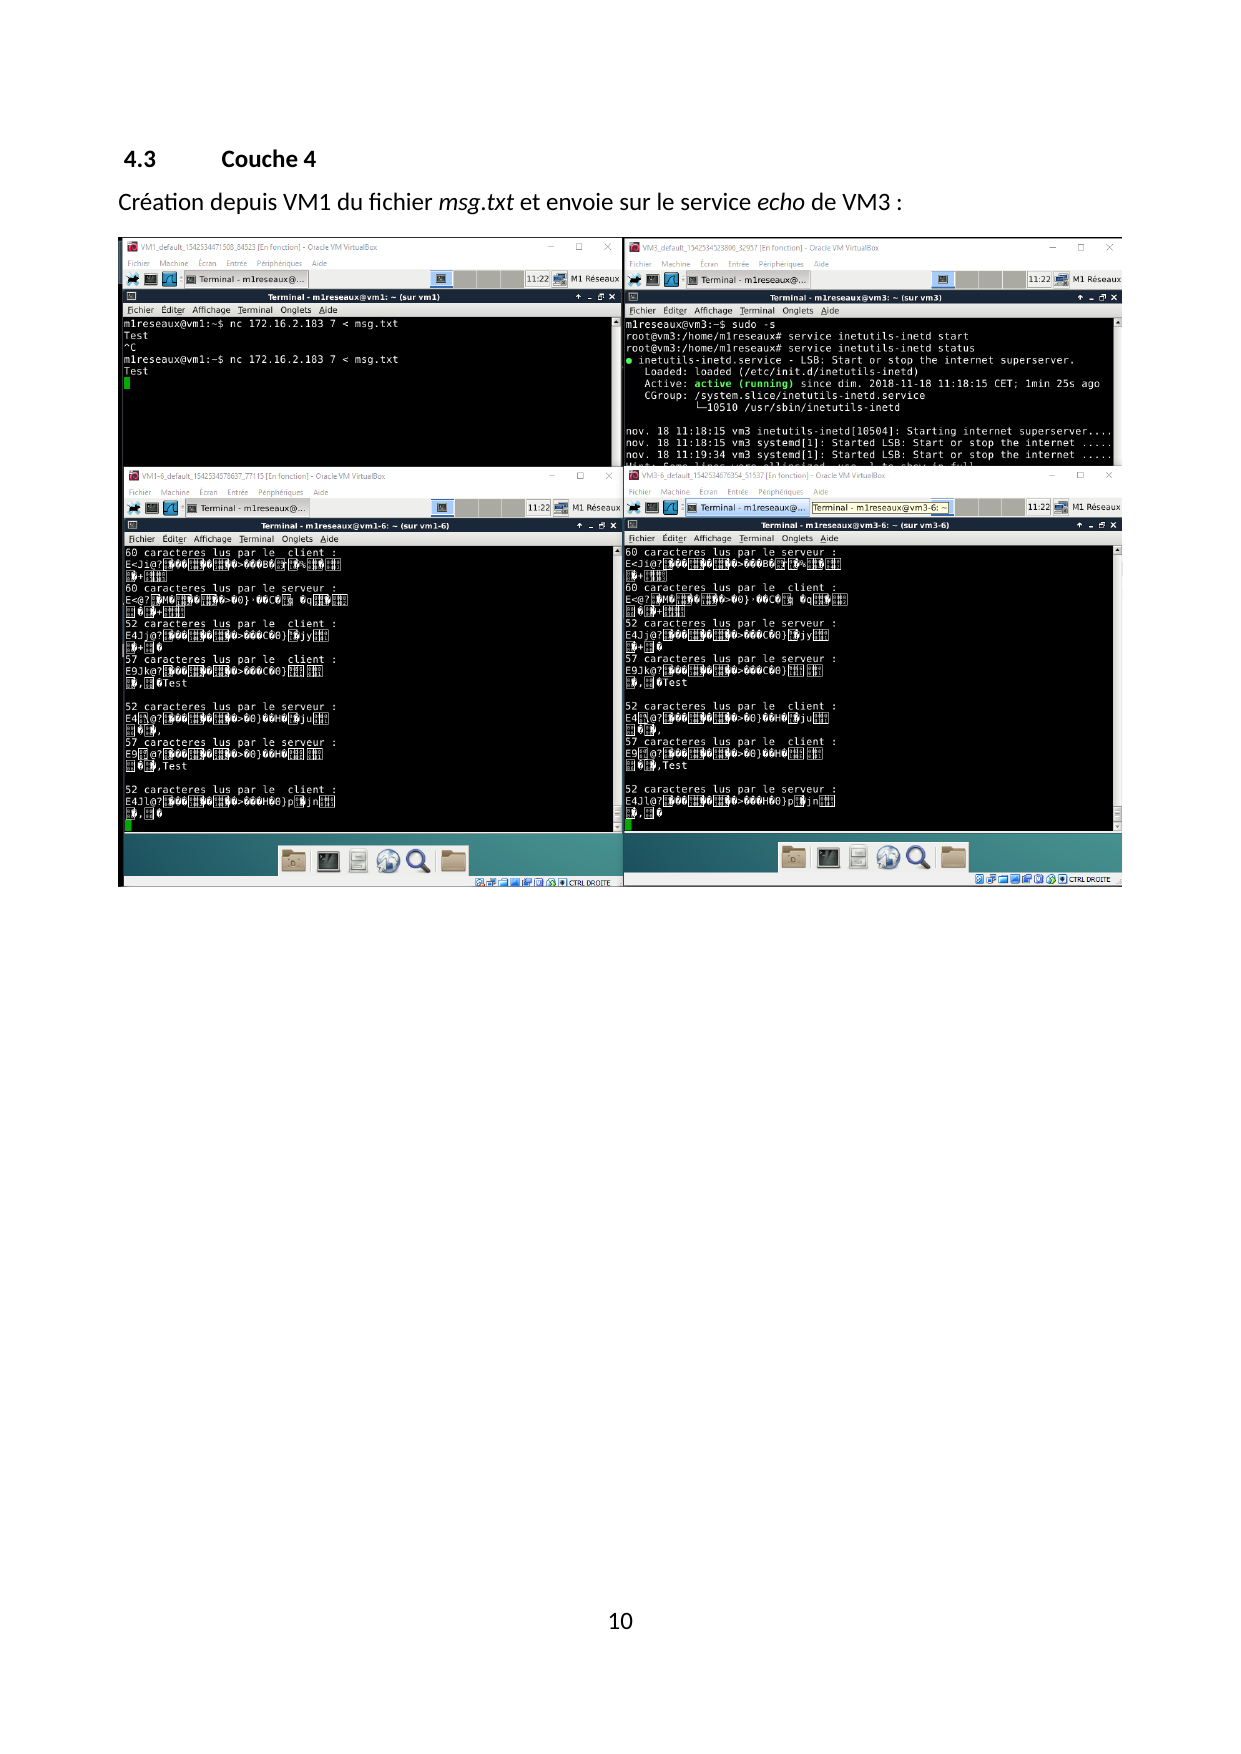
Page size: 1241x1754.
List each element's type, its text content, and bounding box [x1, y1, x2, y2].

subtitle Couche 4 [118, 143, 1122, 174]
picture [118, 237, 1123, 887]
text Création depuis VM1 du fichier msg.txt et envoie sur le service echo de VM3 : [118, 186, 1122, 217]
